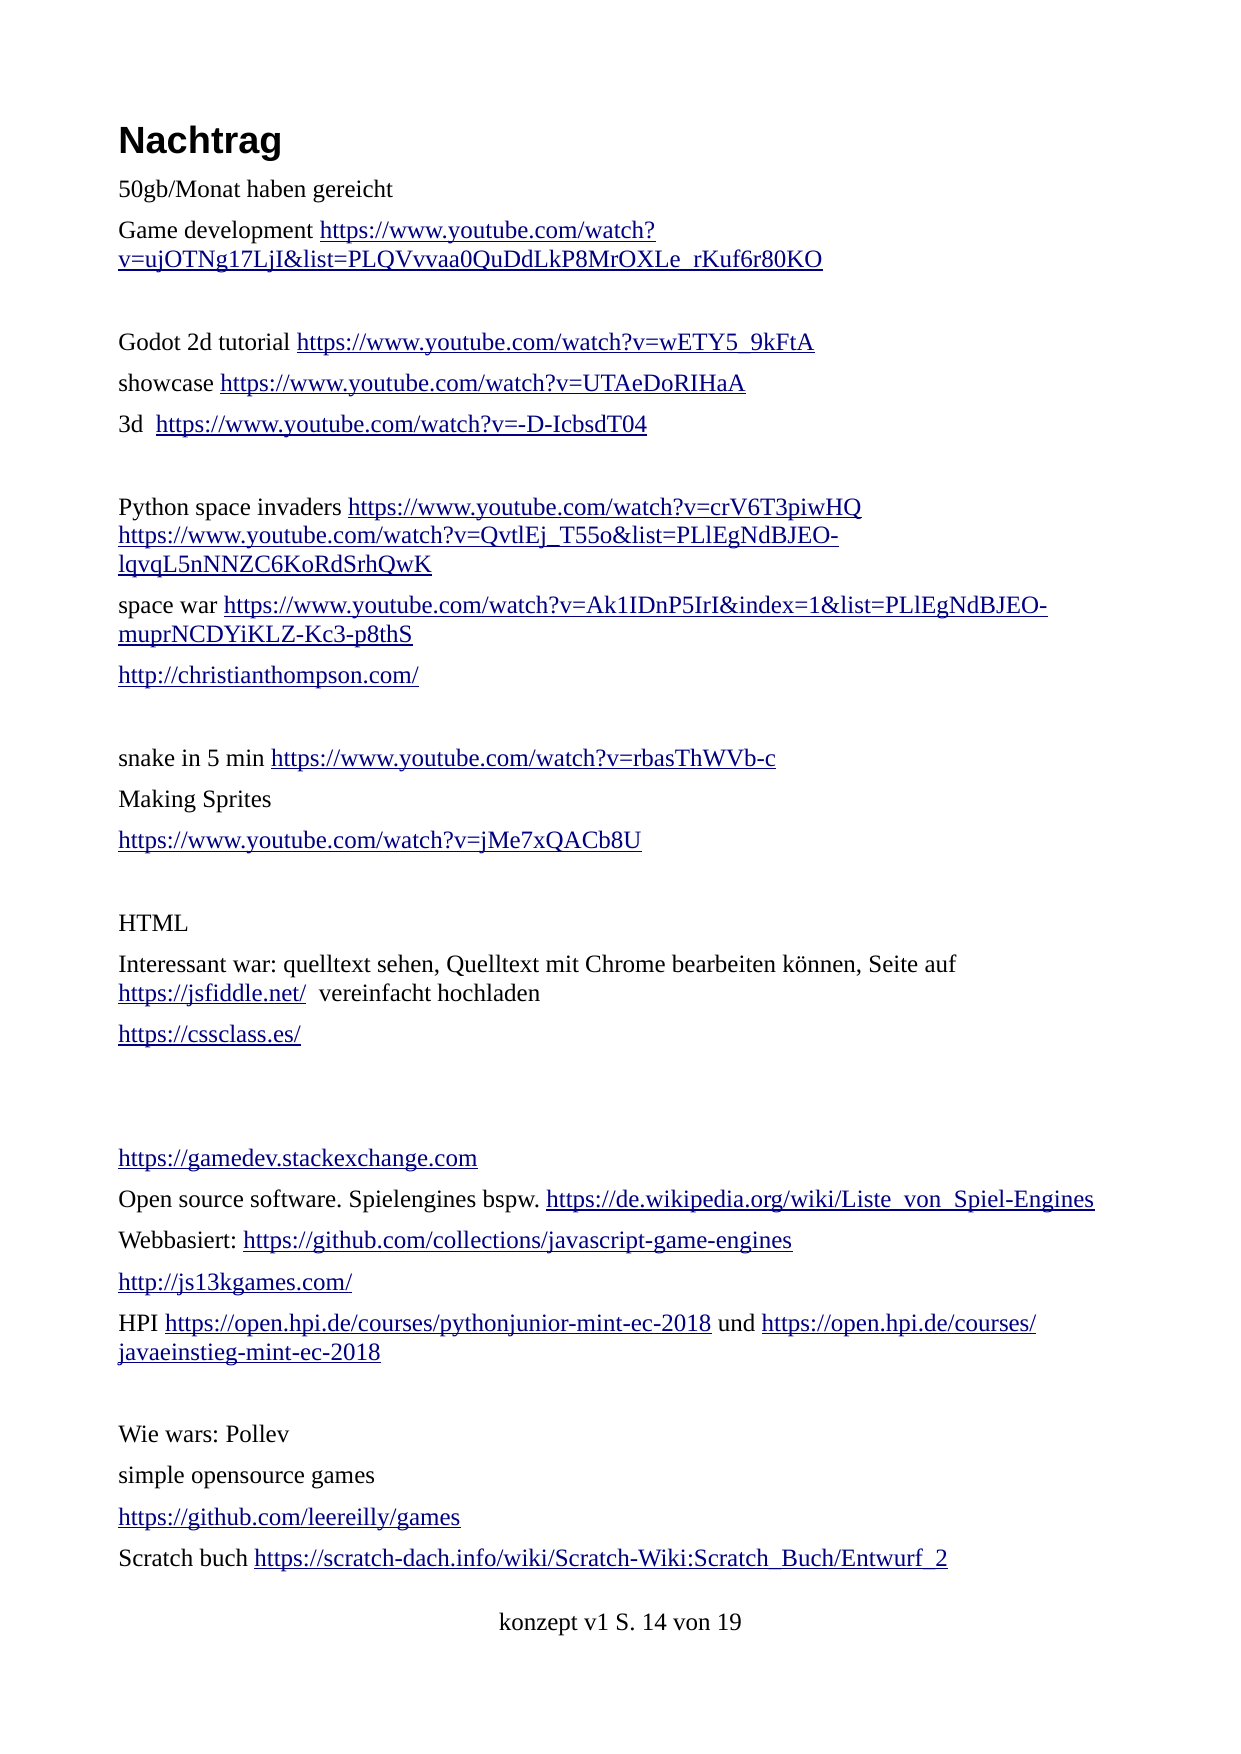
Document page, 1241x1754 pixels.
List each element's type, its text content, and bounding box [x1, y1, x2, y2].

text snake in 5 min https://www.youtube.com/watch?v=rbasThWVb-c [118, 743, 1122, 772]
subtitle Nachtrag [118, 118, 1122, 162]
text HTML [118, 908, 1122, 937]
text http://js13kgames.com/ [118, 1267, 1122, 1296]
text Interessant war: quelltext sehen, Quelltext mit Chrome bearbeiten können, Seite auf https://jsfiddle.net/ vereinfacht hochladen [118, 949, 1122, 1007]
text Game development https://www.youtube.com/watch?v=ujOTNg17LjI&list=PLQVvvaa0QuDdLkP8MrOXLe_rKuf6r80KO [118, 216, 1122, 273]
text Godot 2d tutorial https://www.youtube.com/watch?v=wETY5_9kFtA [118, 327, 1122, 356]
text simple opensource games [118, 1461, 1122, 1489]
text Open source software. Spielengines bspw. https://de.wikipedia.org/wiki/Liste_von_Spiel-Engines [118, 1184, 1122, 1213]
text http://christianthompson.com/ [118, 661, 1122, 689]
text showcase https://www.youtube.com/watch?v=UTAeDoRIHaA [118, 368, 1122, 397]
text 3d https://www.youtube.com/watch?v=-D-IcbsdT04 [118, 409, 1122, 438]
text Making Sprites [118, 784, 1122, 813]
text Webbasiert: https://github.com/collections/javascript-game-engines [118, 1226, 1122, 1254]
text 50gb/Monat haben gereicht [118, 174, 1122, 203]
text https://github.com/leereilly/games [118, 1502, 1122, 1531]
text https://www.youtube.com/watch?v=jMe7xQACb8U [118, 826, 1122, 854]
text Wie wars: Pollev [118, 1419, 1122, 1448]
text Python space invaders https://www.youtube.com/watch?v=crV6T3piwHQ https://www.youtube.com/watch?v=QvtlEj_T55o&list=PLlEgNdBJEO-lqvqL5nNNZC6KoRdSrhQwK [118, 492, 1122, 578]
text https://cssclass.es/ [118, 1019, 1122, 1048]
text space war https://www.youtube.com/watch?v=Ak1IDnP5IrI&index=1&list=PLlEgNdBJEO-muprNCDYiKLZ-Kc3-p8thS [118, 591, 1122, 648]
text https://gamedev.stackexchange.com [118, 1143, 1122, 1172]
text HPI https://open.hpi.de/courses/pythonjunior-mint-ec-2018 und https://open.hpi.de/courses/javaeinstieg-mint-ec-2018 [118, 1308, 1122, 1366]
text Scratch buch https://scratch-dach.info/wiki/Scratch-Wiki:Scratch_Buch/Entwurf_2 [118, 1543, 1122, 1572]
